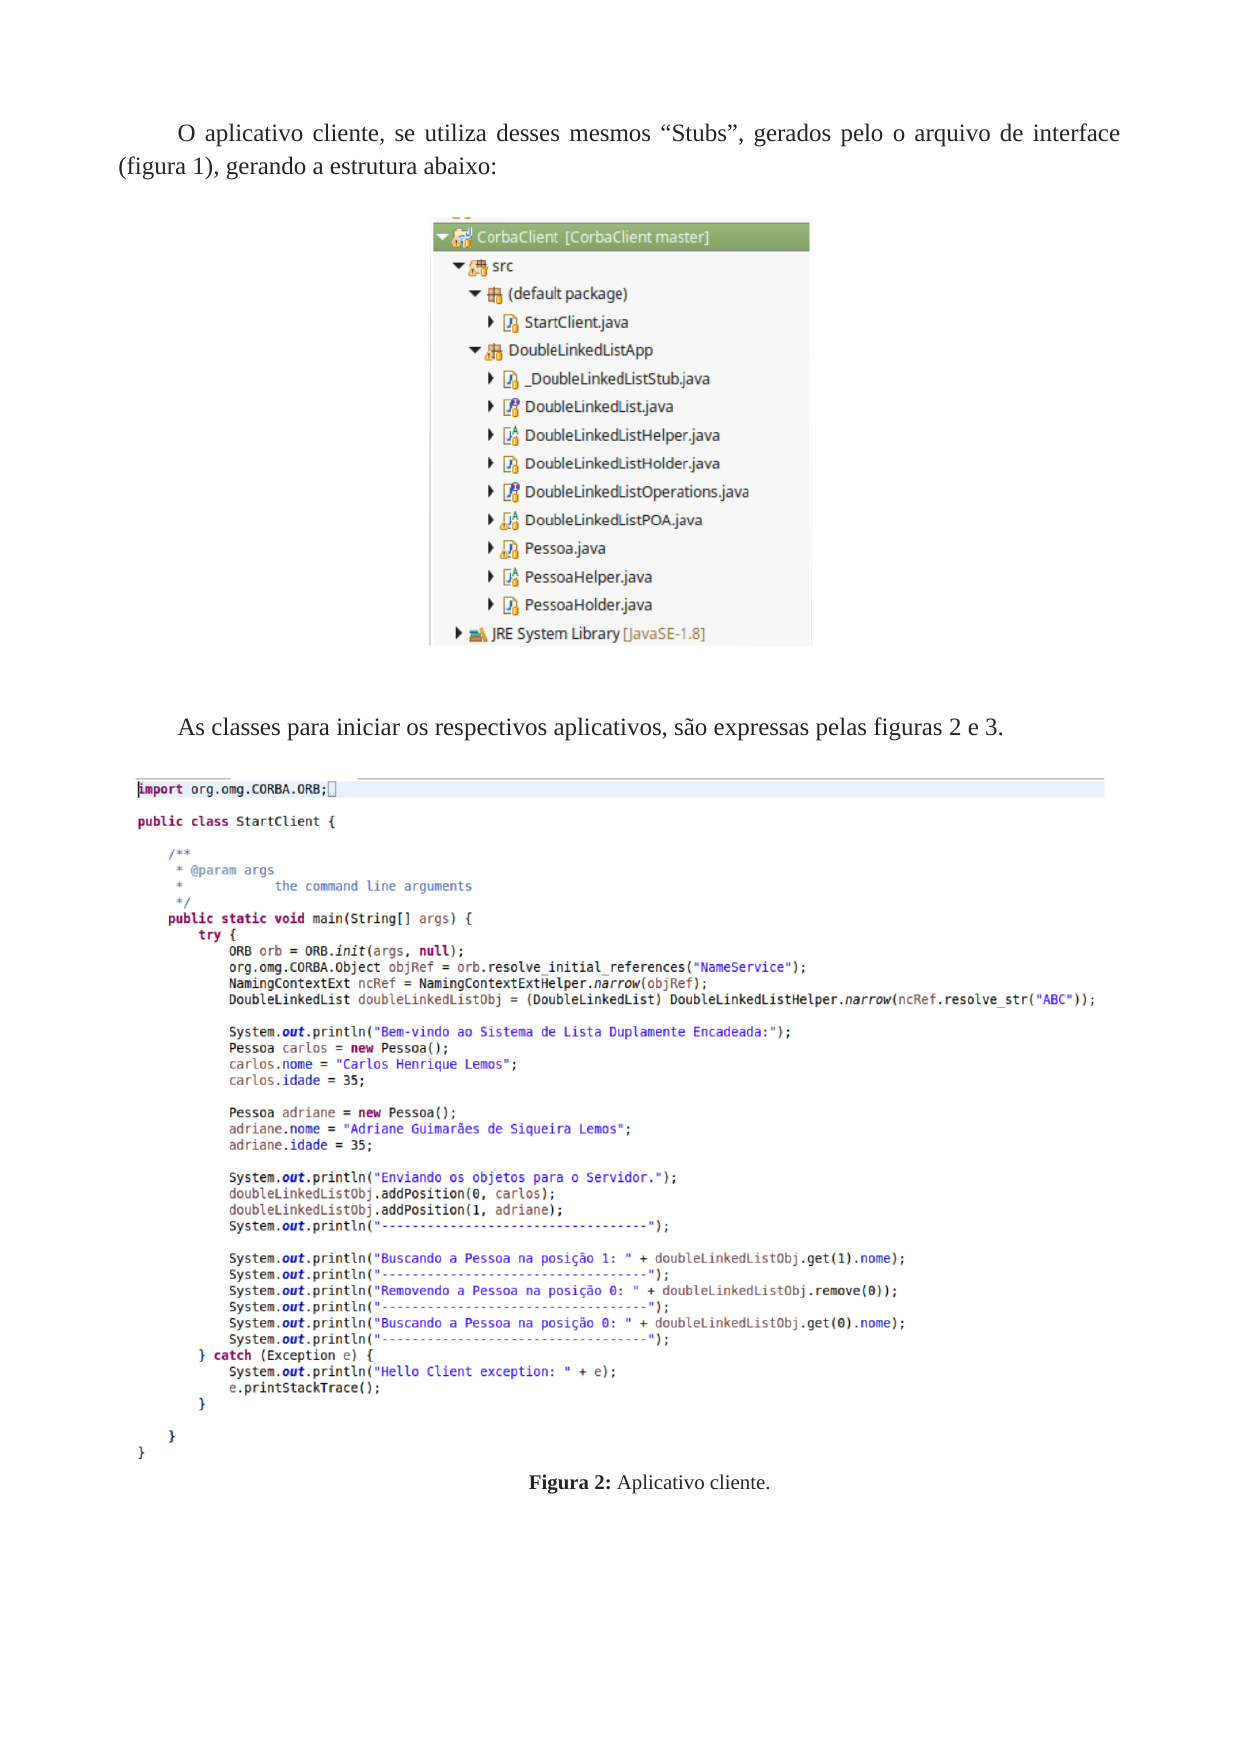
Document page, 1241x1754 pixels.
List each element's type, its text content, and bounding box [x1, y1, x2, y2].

picture [428, 217, 812, 646]
text Figura 2: Aplicativo cliente. [118, 778, 1122, 1494]
text As classes para iniciar os respectivos aplicativos, são expressas pelas figuras 2 e 3. [118, 712, 1122, 741]
picture [135, 778, 1105, 1467]
text O aplicativo cliente, se utiliza desses mesmos “Stubs”, gerados pelo o arquivo de interface (figura 1), gerando a estrutura abaixo: [118, 118, 1122, 180]
